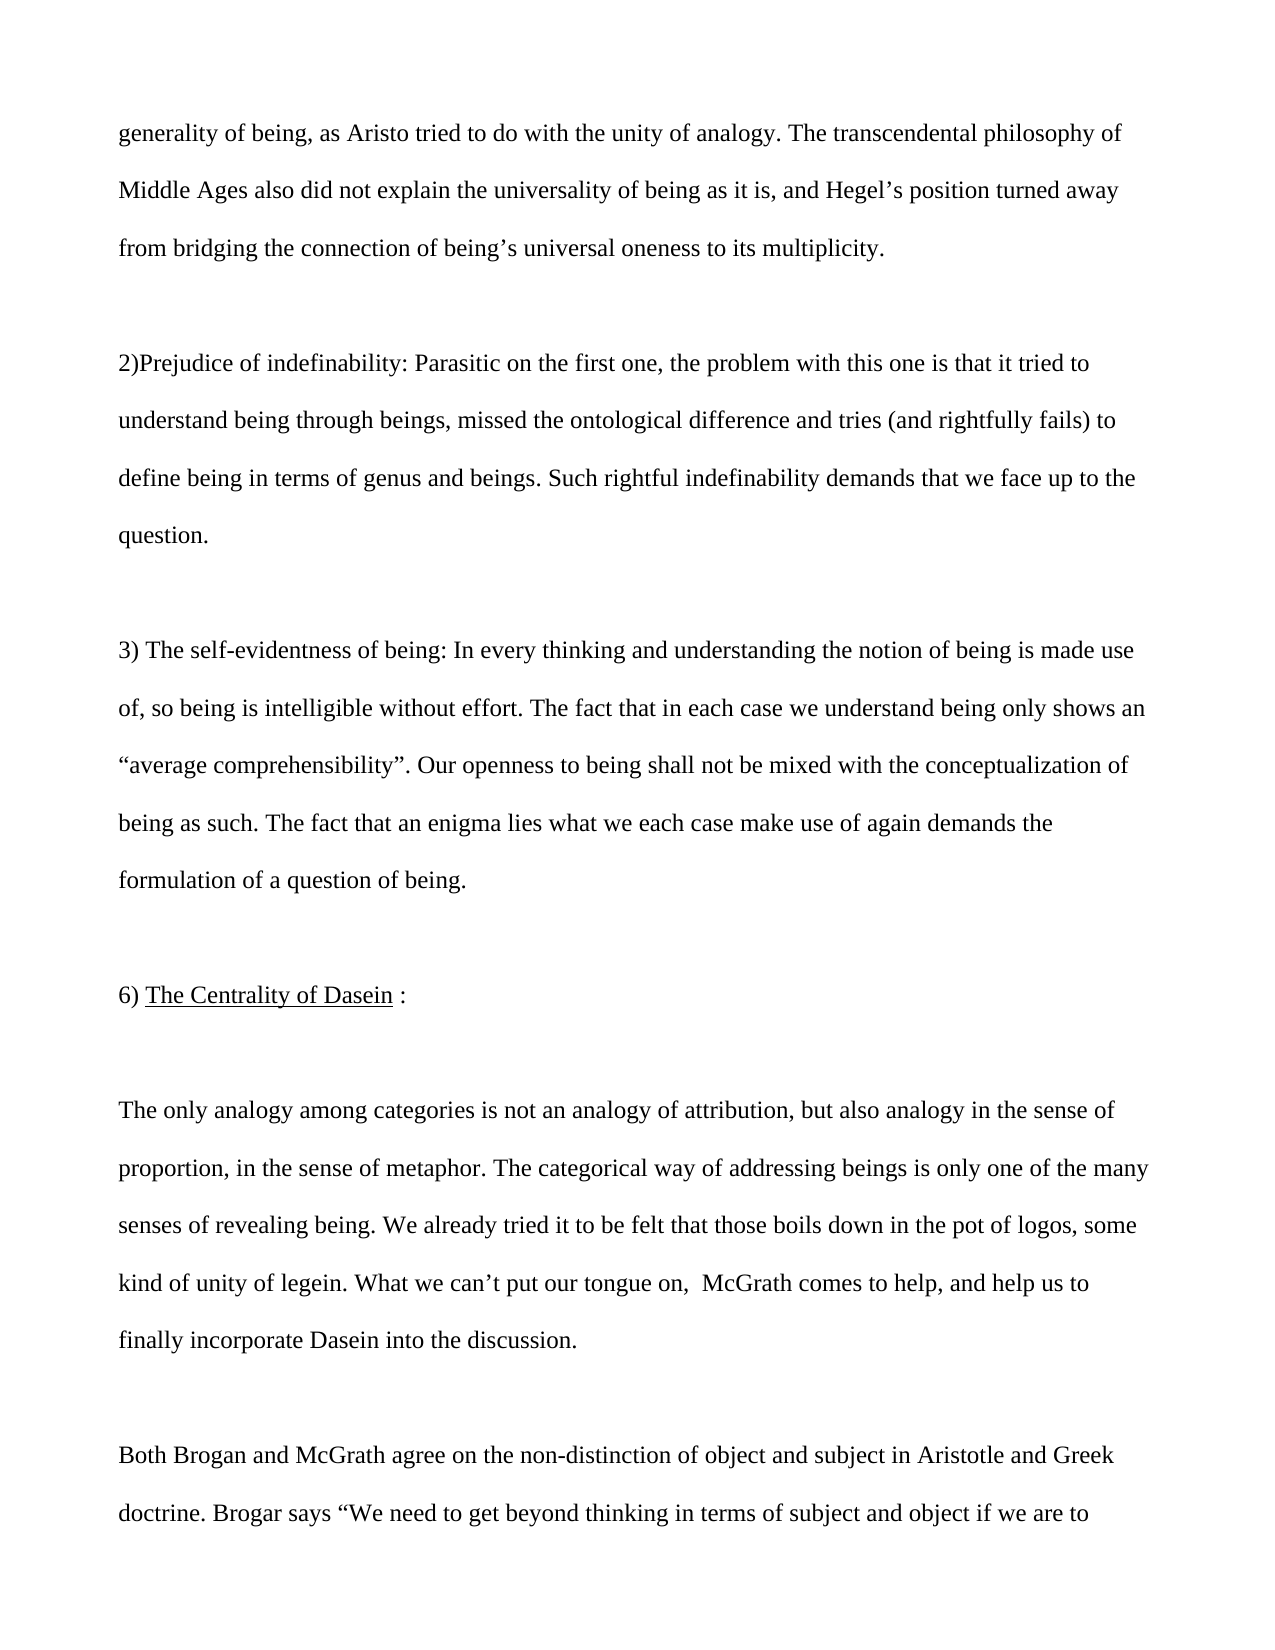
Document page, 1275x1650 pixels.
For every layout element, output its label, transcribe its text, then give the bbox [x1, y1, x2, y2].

text Both Brogan and McGrath agree on the non-distinction of object and subject in Aristotle and Greek doctrine. Brogar says “We need to get beyond thinking in terms of subject and object if we are to [118, 1441, 1157, 1527]
text 2)Prejudice of indefinability: Parasitic on the first one, the problem with this one is that it tried to understand being through beings, missed the ontological difference and tries (and rightfully fails) to define being in terms of genus and beings. Such rightful indefinability demands that we face up to the question. [118, 348, 1157, 549]
text 3) The self-evidentness of being: In every thinking and understanding the notion of being is made use of, so being is intelligible without effort. The fact that in each case we understand being only shows an “average comprehensibility”. Our openness to being shall not be mixed with the conceptualization of being as such. The fact that an enigma lies what we each case make use of again demands the formulation of a question of being. [118, 636, 1157, 894]
text generality of being, as Aristo tried to do with the unity of analogy. The transcendental philosophy of Middle Ages also did not explain the universality of being as it is, and Hegel’s position turned away from bridging the connection of being’s universal oneness to its multiplicity. [118, 118, 1157, 262]
text The only analogy among categories is not an analogy of attribution, but also analogy in the sense of proportion, in the sense of metaphor. The categorical way of addressing beings is only one of the many senses of revealing being. We already tried it to be felt that those boils down in the pot of logos, some kind of unity of legein. What we can’t put our tongue on, McGrath comes to help, and help us to finally incorporate Dasein into the discussion. [118, 1096, 1157, 1354]
text 6) The Centrality of Dasein : [118, 981, 1157, 1009]
